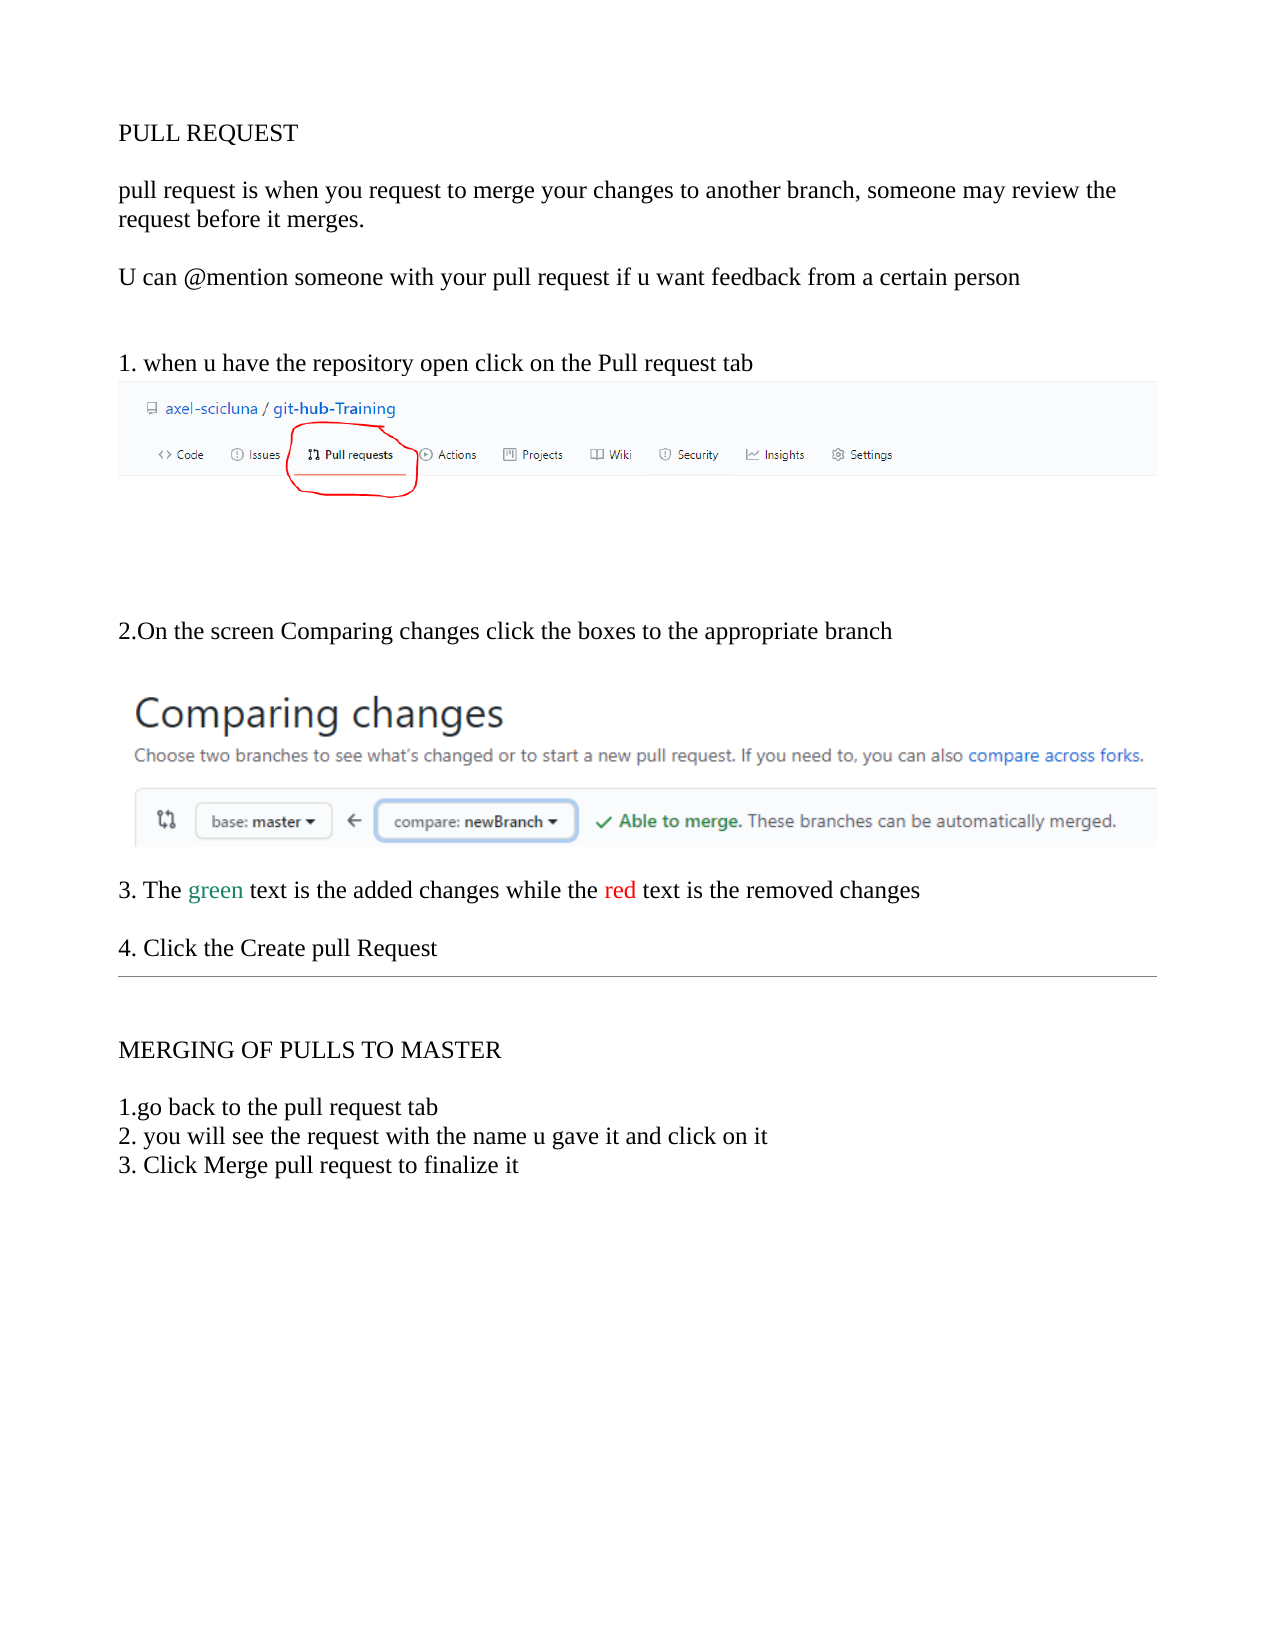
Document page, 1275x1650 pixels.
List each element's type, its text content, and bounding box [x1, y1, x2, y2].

picture [118, 376, 1157, 502]
text MERGING OF PULLS TO MASTER [118, 1035, 1157, 1064]
text PULL REQUEST [118, 118, 1157, 147]
text 3. The green text is the added changes while the red text is the removed changes [118, 876, 1157, 904]
text U can @mention someone with your pull request if u want feedback from a certain person [118, 262, 1157, 291]
text 1.go back to the pull request tab [118, 1092, 1157, 1121]
text 2. you will see the request with the name u gave it and click on it [118, 1121, 1157, 1150]
text 1. when u have the repository open click on the Pull request tab [118, 348, 1157, 376]
text pull request is when you request to merge your changes to another branch, someone may review the request before it merges. [118, 176, 1157, 233]
picture [118, 679, 1157, 847]
text 4. Click the Create pull Request [118, 933, 1157, 962]
text 2.On the screen Comparing changes click the boxes to the appropriate branch [118, 616, 1157, 645]
text 3. Click Merge pull request to finalize it [118, 1150, 1157, 1179]
